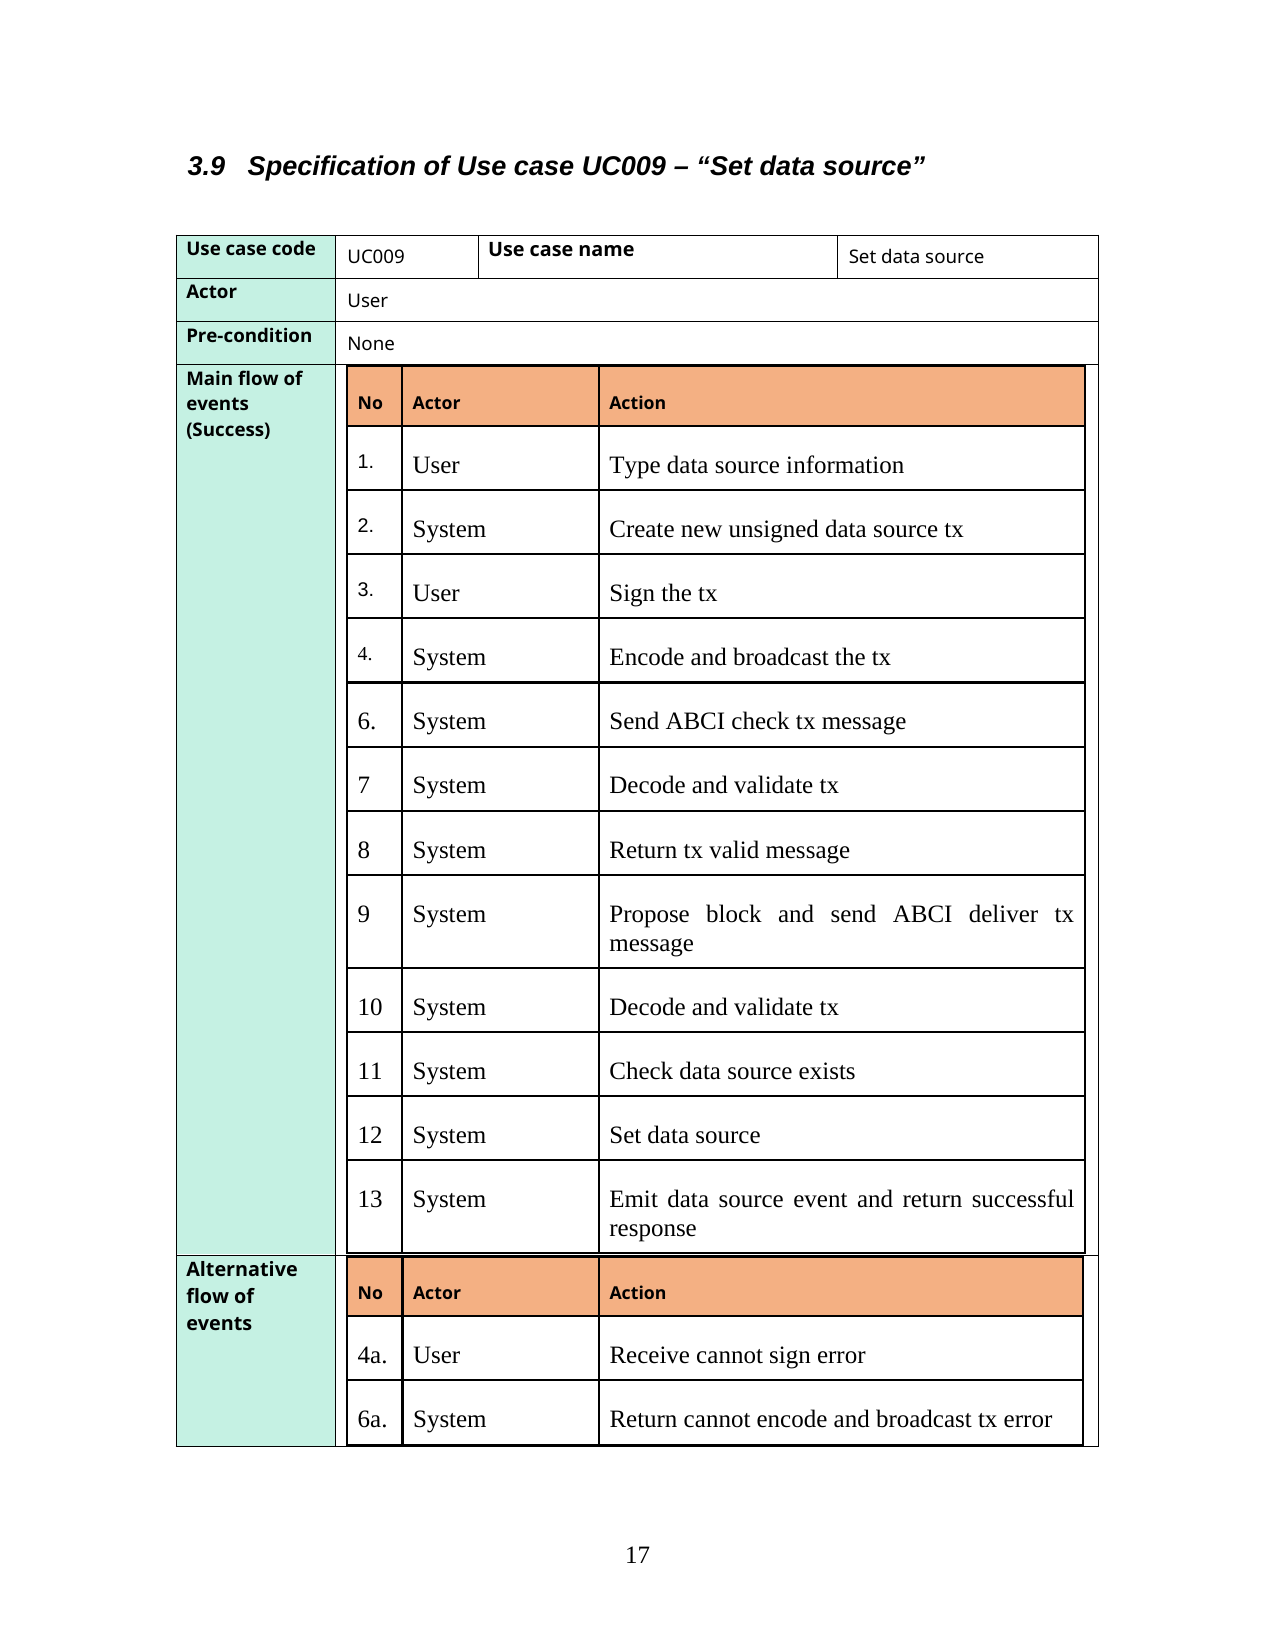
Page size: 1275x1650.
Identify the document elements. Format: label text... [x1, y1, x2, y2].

table_header UC009 [336, 236, 478, 278]
table_cell User [403, 555, 598, 617]
table_cell 6. [348, 684, 401, 746]
table_cell Check data source exists [600, 1033, 1084, 1095]
table_cell User [403, 427, 598, 489]
table_cell System [403, 748, 598, 810]
table_cell System [403, 1161, 598, 1252]
table_cell System [404, 1381, 598, 1443]
table_cell 2. [348, 491, 401, 553]
table_cell 3. [348, 555, 401, 617]
table_cell 7 [348, 748, 401, 810]
table_cell 13 [348, 1161, 401, 1252]
table_cell System [403, 684, 598, 746]
table_cell [1086, 365, 1098, 1254]
table_cell Decode and validate tx [600, 748, 1084, 810]
table_cell 4a. [348, 1317, 401, 1379]
table_cell Encode and broadcast the tx [600, 619, 1084, 681]
table_cell 11 [348, 1033, 401, 1095]
table_cell System [403, 812, 598, 874]
table_cell Sign the tx [600, 555, 1084, 617]
table_cell 4. [348, 619, 401, 681]
table_cell Type data source information [600, 427, 1084, 489]
table_cell 10 [348, 969, 401, 1031]
table_header Action [600, 367, 1084, 425]
table_header No [348, 367, 401, 425]
table_cell Emit data source event and return successful response [600, 1161, 1084, 1252]
table_cell System [403, 876, 598, 967]
table_cell System [403, 1033, 598, 1095]
table_cell System [403, 619, 598, 681]
subtitle Specification of Use case UC009 – “Set data source” [187, 150, 1087, 181]
table_cell Actor [177, 279, 335, 321]
table_header Use case name [479, 236, 837, 278]
table_cell [336, 365, 346, 1254]
table_cell Receive cannot sign error [600, 1317, 1082, 1379]
table_cell Pre-condition [177, 322, 335, 364]
table_cell Send ABCI check tx message [600, 684, 1084, 746]
table_cell System [403, 491, 598, 553]
table_cell System [403, 969, 598, 1031]
table_cell System [403, 1097, 598, 1159]
table_header No [348, 1258, 401, 1315]
table_header Actor [403, 367, 598, 425]
table_cell Main flow of events (Success) [177, 365, 335, 1254]
table_header Action [600, 1258, 1082, 1315]
table_cell 1. [348, 427, 401, 489]
table_cell Create new unsigned data source tx [600, 491, 1084, 553]
table_cell 12 [348, 1097, 401, 1159]
table_cell [1084, 1256, 1098, 1446]
table_cell Return cannot encode and broadcast tx error [600, 1381, 1082, 1443]
table_cell User [336, 279, 1098, 321]
table_cell 8 [348, 812, 401, 874]
table_cell 6a. [348, 1381, 401, 1443]
table_cell Return tx valid message [600, 812, 1084, 874]
table_cell Decode and validate tx [600, 969, 1084, 1031]
table_cell Alternative flow of events [177, 1256, 335, 1446]
table_header Use case code [177, 236, 335, 278]
table_header Set data source [838, 236, 1098, 278]
table_cell 9 [348, 876, 401, 967]
table_cell User [404, 1317, 598, 1379]
table_cell None [336, 322, 1098, 364]
table_header Actor [404, 1258, 598, 1315]
table_cell Set data source [600, 1097, 1084, 1159]
table_cell [336, 1256, 346, 1446]
table_cell Propose block and send ABCI deliver tx message [600, 876, 1084, 967]
